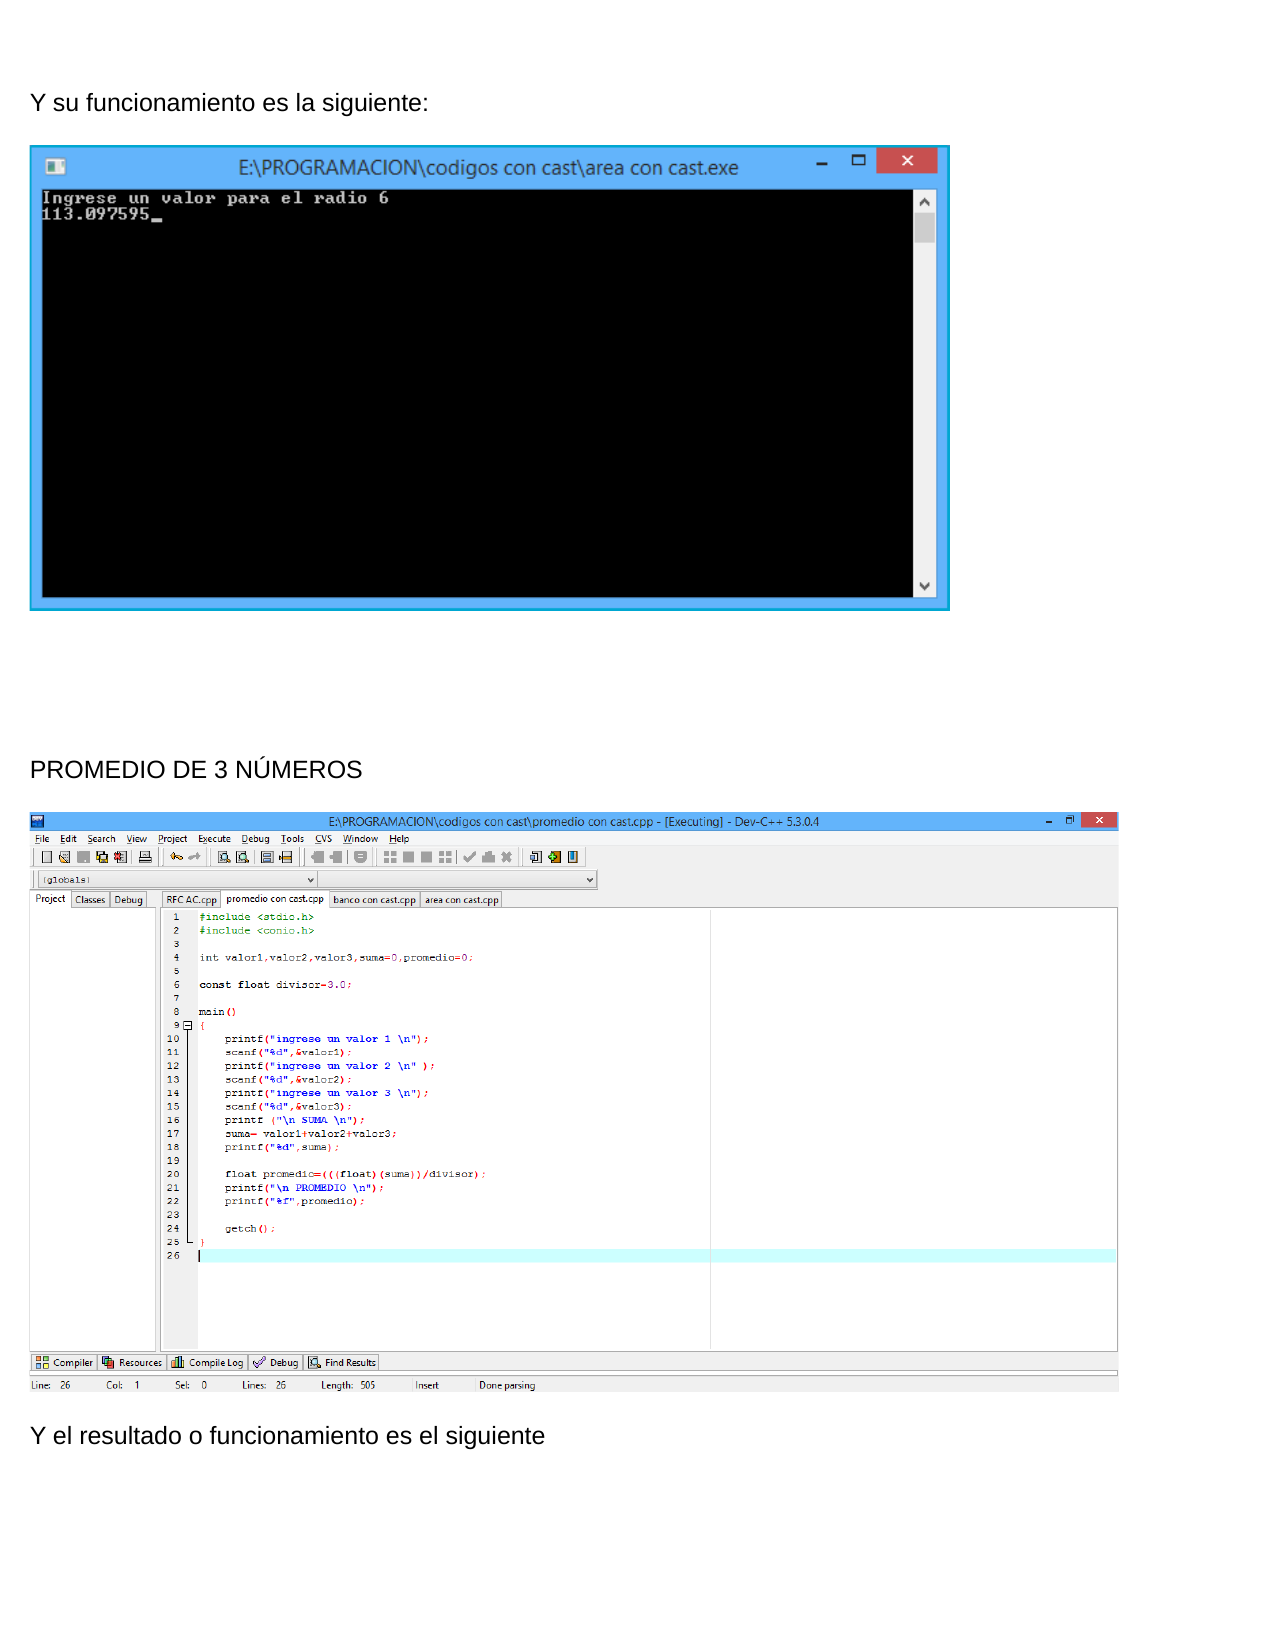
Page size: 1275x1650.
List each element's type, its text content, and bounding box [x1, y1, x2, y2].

text Y el resultado o funcionamiento es el siguiente [29, 1421, 1205, 1449]
text PROMEDIO DE 3 NÚMEROS [29, 755, 1205, 783]
text Y su funcionamiento es la siguiente: [29, 88, 1205, 117]
